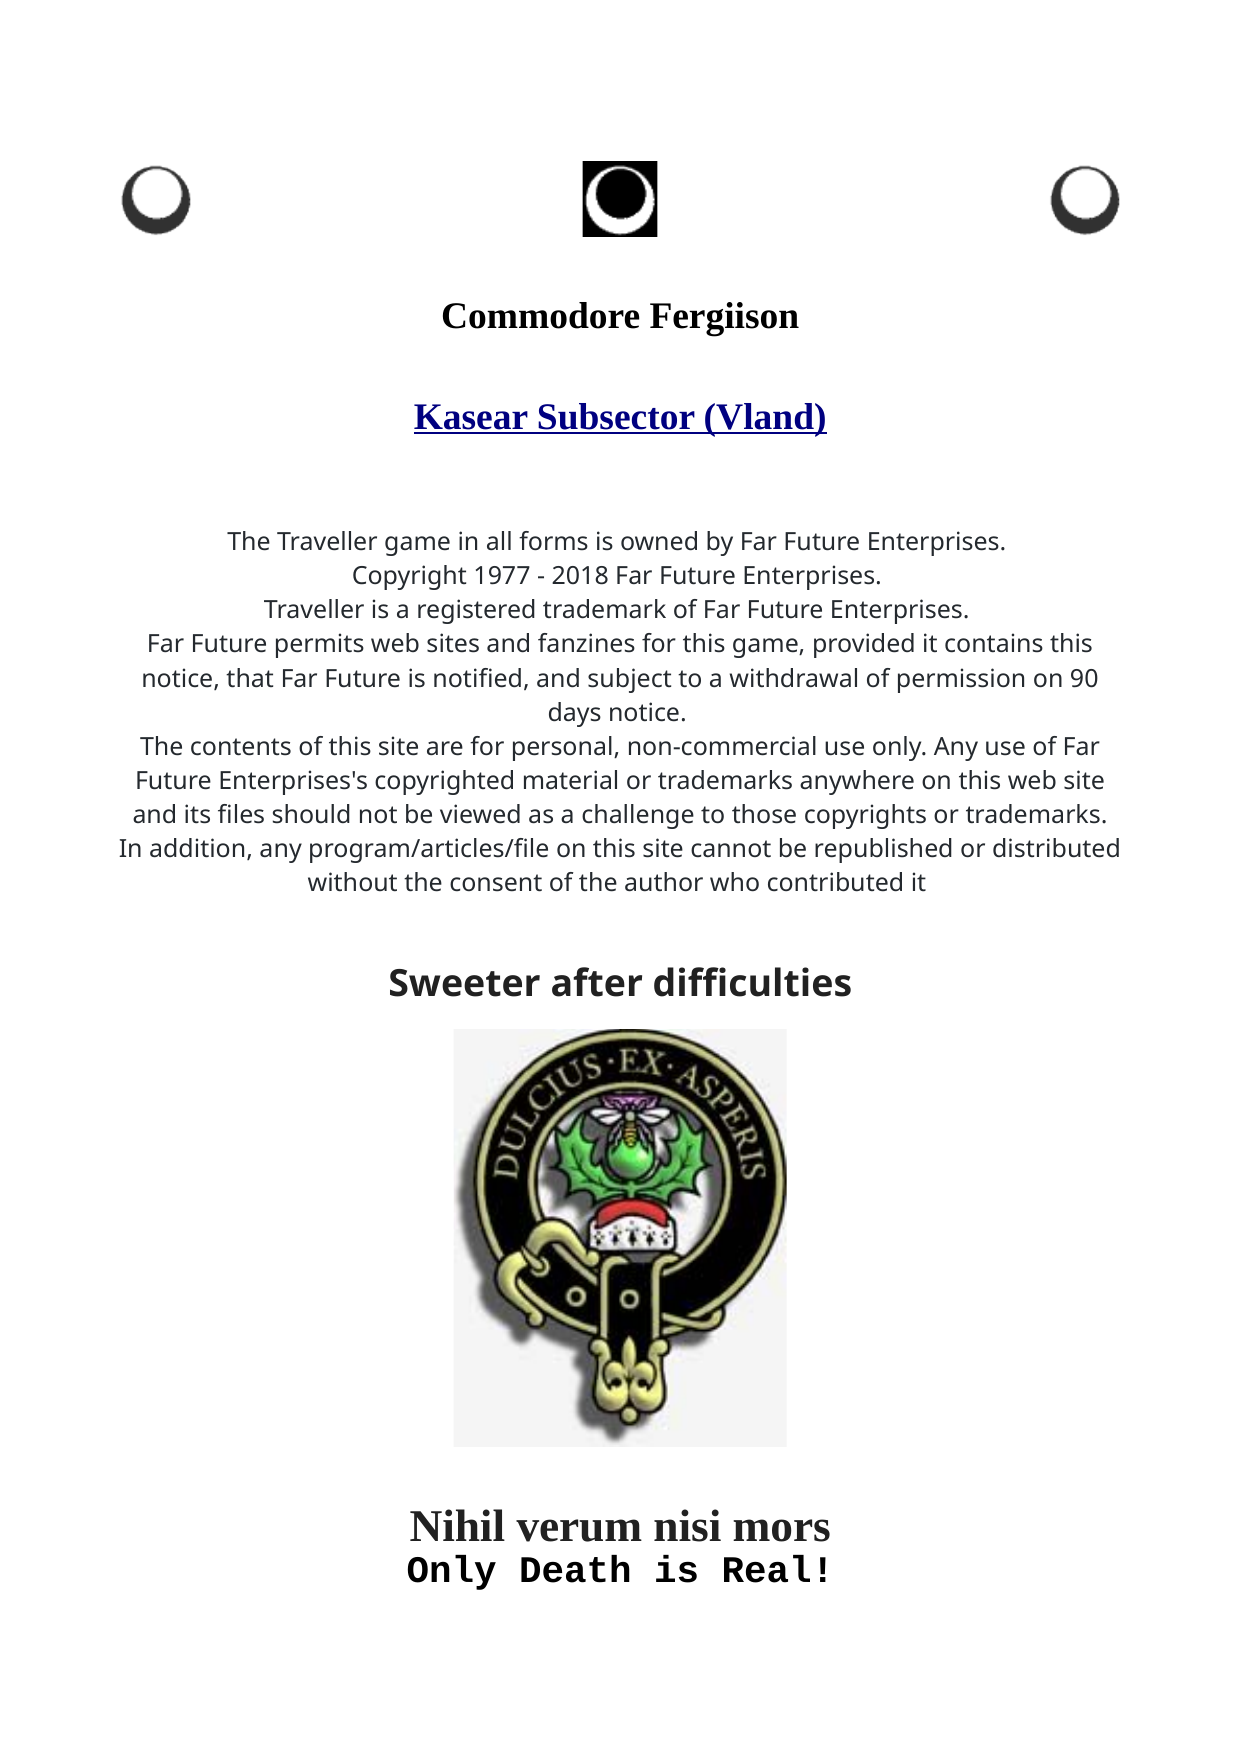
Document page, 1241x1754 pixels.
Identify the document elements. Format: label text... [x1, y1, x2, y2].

picture [118, 161, 194, 237]
text Nihil verum nisi mors [118, 1499, 1122, 1551]
text Traveller is a registered trademark of Far Future Enterprises. [118, 592, 1122, 626]
text Kasear Subsector (Vland) [118, 394, 1122, 438]
text Commodore Fergiison [118, 294, 1122, 337]
text The contents of this site are for personal, non-commercial use only. Any use of Far Future Enterprises's copyrighted material or trademarks anywhere on this web site and its files should not be viewed as a challenge to those copyrights or trademarks. In addition, any program/articles/file on this site cannot be republished or distributed without the consent of the author who contributed it [118, 728, 1122, 899]
picture [582, 161, 658, 237]
text Only Death is Real! [118, 1551, 1122, 1593]
picture [453, 1029, 787, 1447]
text Copyright 1977 - 2018 Far Future Enterprises. [118, 558, 1122, 592]
text Sweeter after difficulties [118, 956, 1122, 1007]
text Far Future permits web sites and fanzines for this game, provided it contains this notice, that Far Future is notified, and subject to a withdrawal of permission on 90 days notice. [118, 626, 1122, 728]
text The Traveller game in all forms is owned by Far Future Enterprises. [118, 524, 1122, 558]
picture [1047, 161, 1123, 237]
